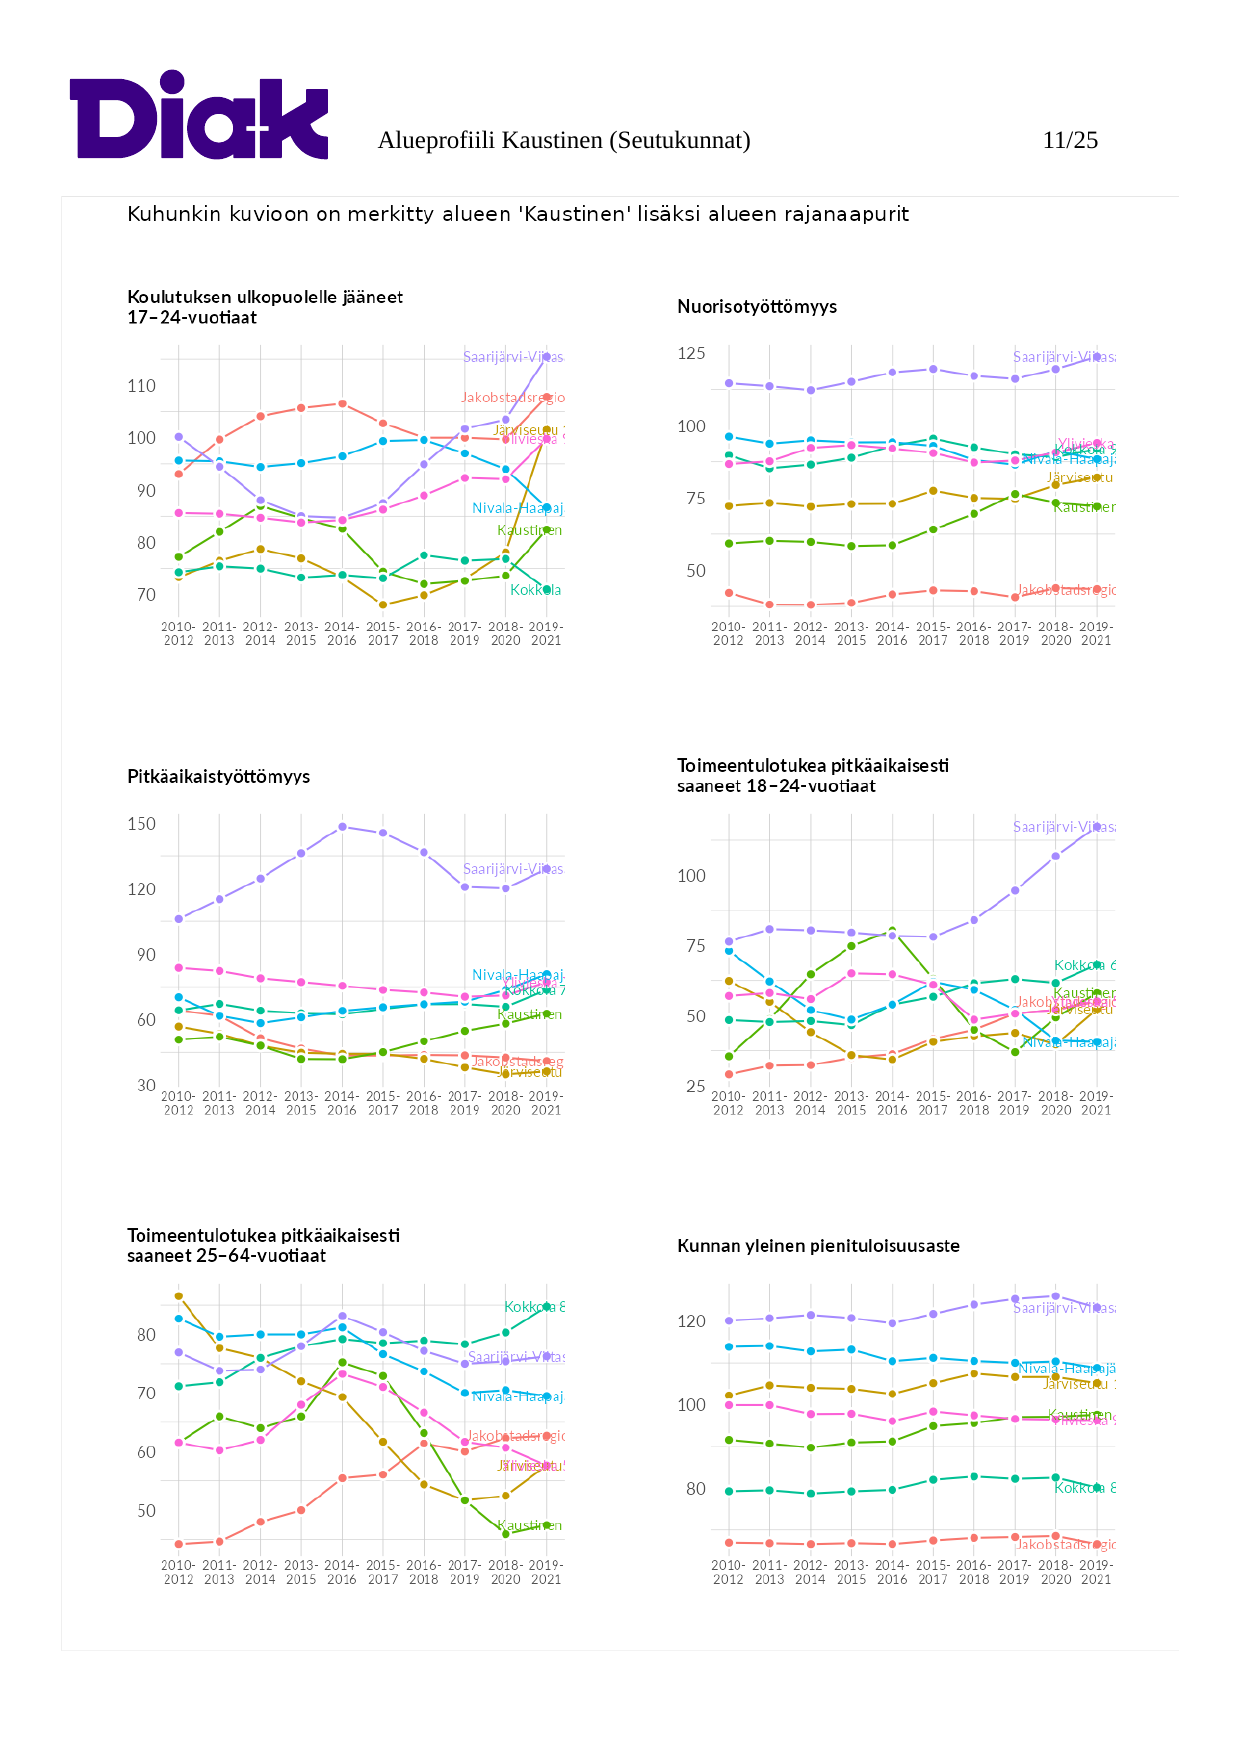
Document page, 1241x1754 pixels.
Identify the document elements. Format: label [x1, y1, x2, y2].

picture [61, 196, 1179, 1651]
